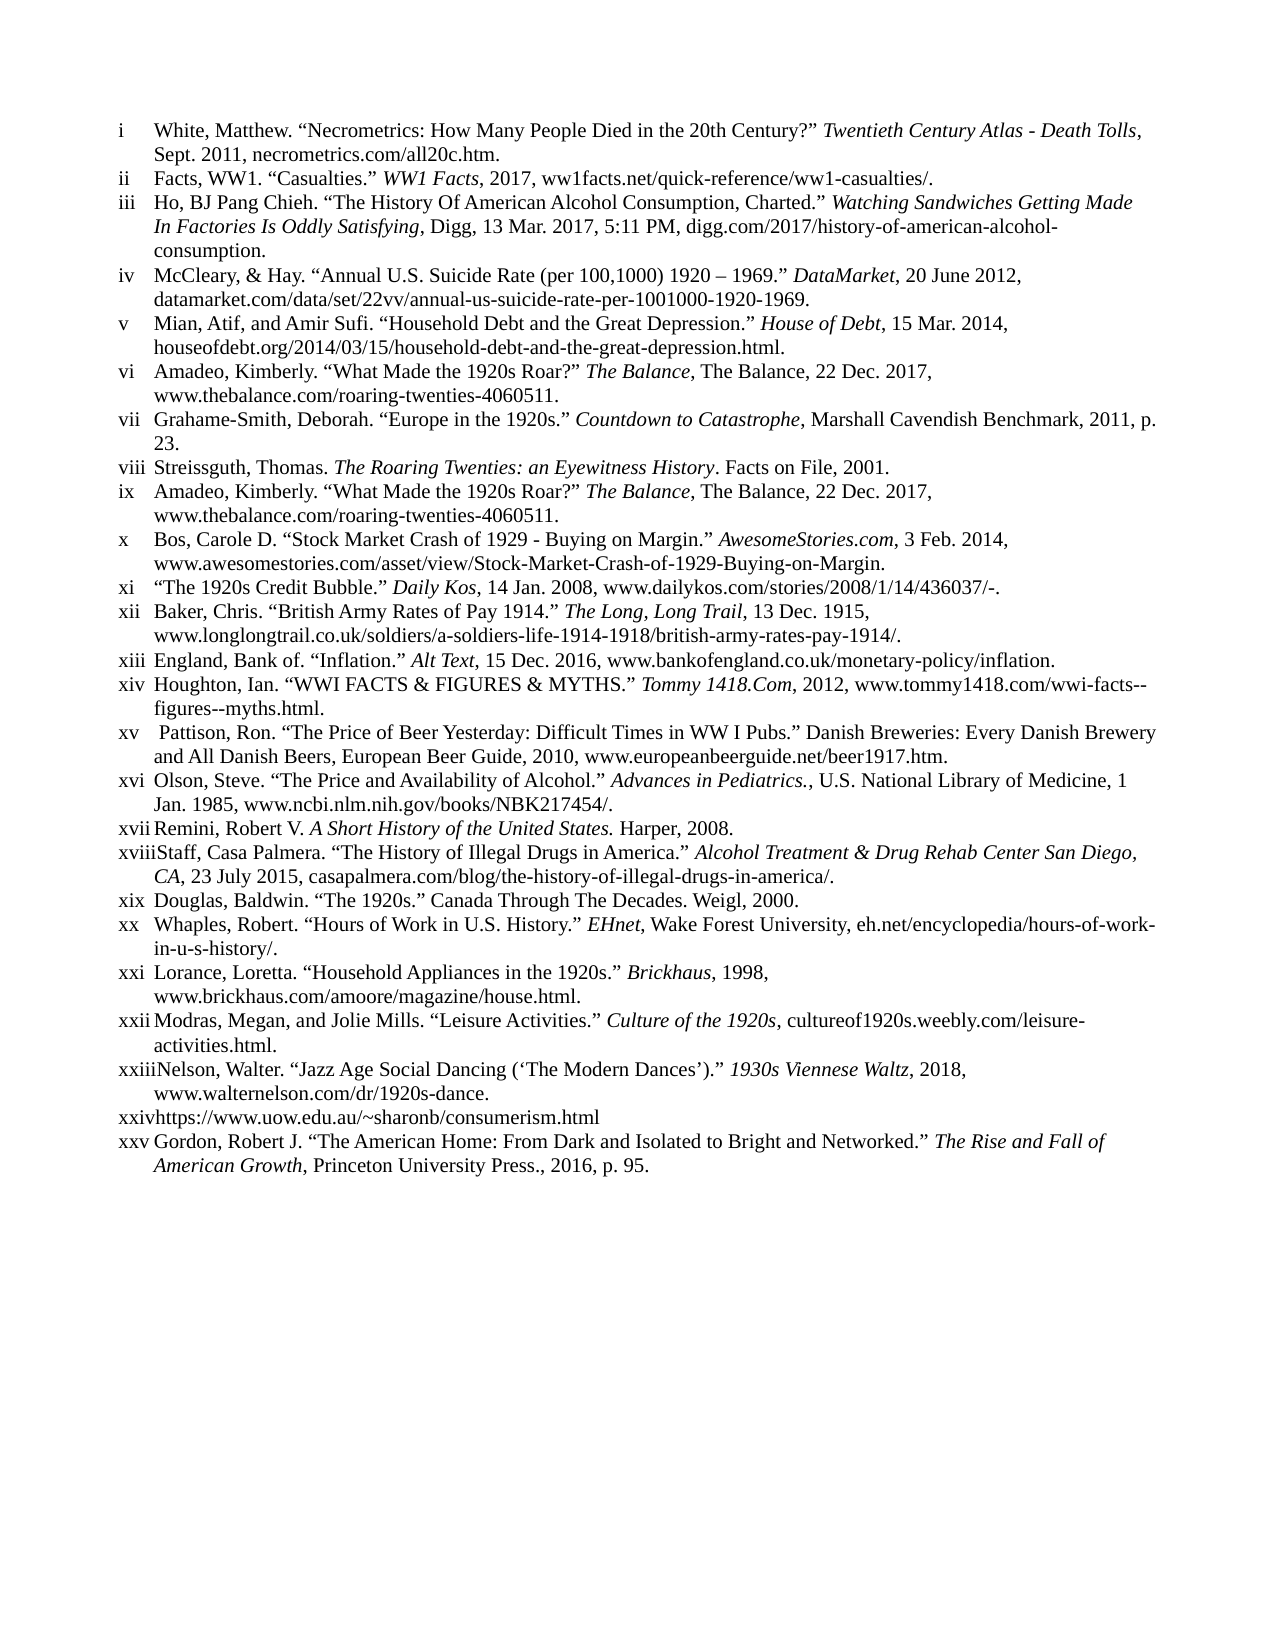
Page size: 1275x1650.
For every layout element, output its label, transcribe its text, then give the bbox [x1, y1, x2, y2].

text McCleary, & Hay. “Annual U.S. Suicide Rate (per 100,1000) 1920 – 1969.” DataMarket, 20 June 2012, datamarket.com/data/set/22vv/annual-us-suicide-rate-per-1001000-1920-1969. [118, 262, 1157, 311]
text Staff, Casa Palmera. “The History of Illegal Drugs in America.” Alcohol Treatment & Drug Rehab Center San Diego, CA, 23 July 2015, casapalmera.com/blog/the-history-of-illegal-drugs-in-america/. [118, 840, 1157, 888]
text Facts, WW1. “Casualties.” WW1 Facts, 2017, ww1facts.net/quick-reference/ww1-casualties/. [118, 166, 1157, 190]
text White, Matthew. “Necrometrics: How Many People Died in the 20th Century?” Twentieth Century Atlas - Death Tolls, Sept. 2011, necrometrics.com/all20c.htm. [118, 118, 1157, 166]
text Lorance, Loretta. “Household Appliances in the 1920s.” Brickhaus, 1998, www.brickhaus.com/amoore/magazine/house.html. [118, 960, 1157, 1008]
text Modras, Megan, and Jolie Mills. “Leisure Activities.” Culture of the 1920s, cultureof1920s.weebly.com/leisure-activities.html. [118, 1008, 1157, 1057]
text Olson, Steve. “The Price and Availability of Alcohol.” Advances in Pediatrics., U.S. National Library of Medicine, 1 Jan. 1985, www.ncbi.nlm.nih.gov/books/NBK217454/. [118, 768, 1157, 816]
text Bos, Carole D. “Stock Market Crash of 1929 - Buying on Margin.” AwesomeStories.com, 3 Feb. 2014, www.awesomestories.com/asset/view/Stock-Market-Crash-of-1929-Buying-on-Margin. [118, 527, 1157, 575]
text England, Bank of. “Inflation.” Alt Text, 15 Dec. 2016, www.bankofengland.co.uk/monetary-policy/inflation. [118, 647, 1157, 672]
text Amadeo, Kimberly. “What Made the 1920s Roar?” The Balance, The Balance, 22 Dec. 2017, www.thebalance.com/roaring-twenties-4060511. [118, 479, 1157, 527]
text Whaples, Robert. “Hours of Work in U.S. History.” EHnet, Wake Forest University, eh.net/encyclopedia/hours-of-work-in-u-s-history/. [118, 912, 1157, 960]
text Pattison, Ron. “The Price of Beer Yesterday: Difficult Times in WW I Pubs.” Danish Breweries: Every Danish Brewery and All Danish Beers, European Beer Guide, 2010, www.europeanbeerguide.net/beer1917.htm. [118, 720, 1157, 768]
text Grahame-Smith, Deborah. “Europe in the 1920s.” Countdown to Catastrophe, Marshall Cavendish Benchmark, 2011, p. 23. [118, 407, 1157, 455]
text Ho, BJ Pang Chieh. “The History Of American Alcohol Consumption, Charted.” Watching Sandwiches Getting Made In Factories Is Oddly Satisfying, Digg, 13 Mar. 2017, 5:11 PM, digg.com/2017/history-of-american-alcohol-consumption. [118, 190, 1157, 262]
text Mian, Atif, and Amir Sufi. “Household Debt and the Great Depression.” House of Debt, 15 Mar. 2014, houseofdebt.org/2014/03/15/household-debt-and-the-great-depression.html. [118, 311, 1157, 359]
text “The 1920s Credit Bubble.” Daily Kos, 14 Jan. 2008, www.dailykos.com/stories/2008/1/14/436037/-. [118, 575, 1157, 599]
text Douglas, Baldwin. “The 1920s.” Canada Through The Decades. Weigl, 2000. [118, 888, 1157, 912]
text Nelson, Walter. “Jazz Age Social Dancing (‘The Modern Dances’).” 1930s Viennese Waltz, 2018, www.walternelson.com/dr/1920s-dance. [118, 1057, 1157, 1105]
text Amadeo, Kimberly. “What Made the 1920s Roar?” The Balance, The Balance, 22 Dec. 2017, www.thebalance.com/roaring-twenties-4060511. [118, 359, 1157, 407]
text Remini, Robert V. A Short History of the United States. Harper, 2008. [118, 816, 1157, 840]
text Baker, Chris. “British Army Rates of Pay 1914.” The Long, Long Trail, 13 Dec. 1915, www.longlongtrail.co.uk/soldiers/a-soldiers-life-1914-1918/british-army-rates-pay-1914/. [118, 599, 1157, 647]
text Gordon, Robert J. “The American Home: From Dark and Isolated to Bright and Networked.” The Rise and Fall of American Growth, Princeton University Press., 2016, p. 95. [118, 1129, 1157, 1177]
text Houghton, Ian. “WWI FACTS & FIGURES & MYTHS.” Tommy 1418.Com, 2012, www.tommy1418.com/wwi-facts--figures--myths.html. [118, 672, 1157, 720]
text https://www.uow.edu.au/~sharonb/consumerism.html [118, 1105, 1157, 1129]
text Streissguth, Thomas. The Roaring Twenties: an Eyewitness History. Facts on File, 2001. [118, 455, 1157, 479]
